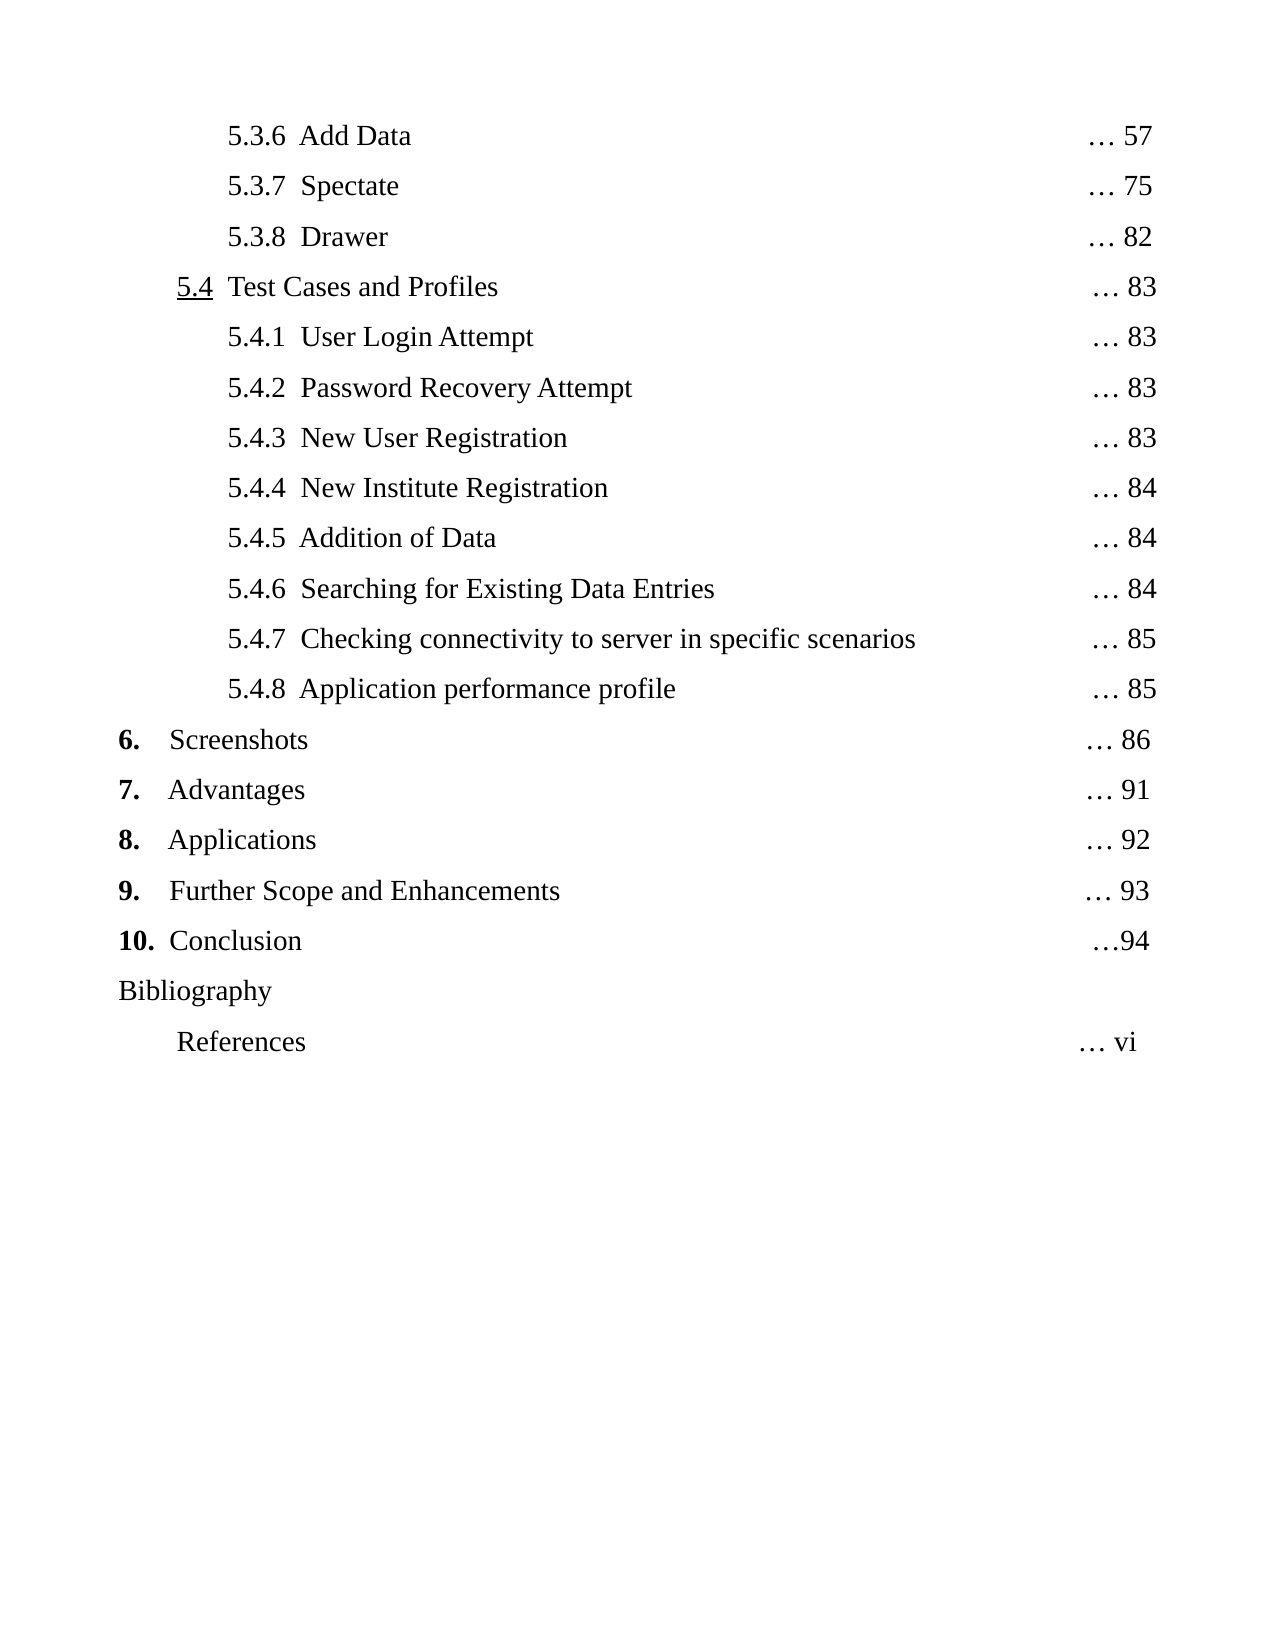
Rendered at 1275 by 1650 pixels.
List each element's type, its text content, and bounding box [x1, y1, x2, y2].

text 5.4.5 Addition of Data … 84 [118, 521, 1157, 554]
text 5.4.4 New Institute Registration … 84 [118, 470, 1157, 504]
text Bibliography [118, 973, 1157, 1007]
text 10. Conclusion …94 [118, 923, 1157, 957]
text 5.4.6 Searching for Existing Data Entries … 84 [118, 571, 1157, 604]
text 5.3.6 Add Data … 57 [118, 118, 1157, 152]
text 5.4.3 New User Registration … 83 [118, 420, 1157, 453]
text 5.4.1 User Login Attempt … 83 [118, 319, 1157, 353]
text 8. Applications … 92 [118, 822, 1157, 856]
text 9. Further Scope and Enhancements … 93 [118, 873, 1157, 906]
text 5.3.8 Drawer … 82 [118, 219, 1157, 252]
text 5.4.8 Application performance profile … 85 [118, 672, 1157, 705]
text References … vi [118, 1024, 1157, 1057]
text 5.4.7 Checking connectivity to server in specific scenarios … 85 [118, 621, 1157, 655]
text 5.4 Test Cases and Profiles … 83 [118, 269, 1157, 303]
text 7. Advantages … 91 [118, 772, 1157, 806]
text 5.3.7 Spectate … 75 [118, 168, 1157, 202]
text 5.4.2 Password Recovery Attempt … 83 [118, 370, 1157, 403]
text 6. Screenshots … 86 [118, 722, 1157, 755]
